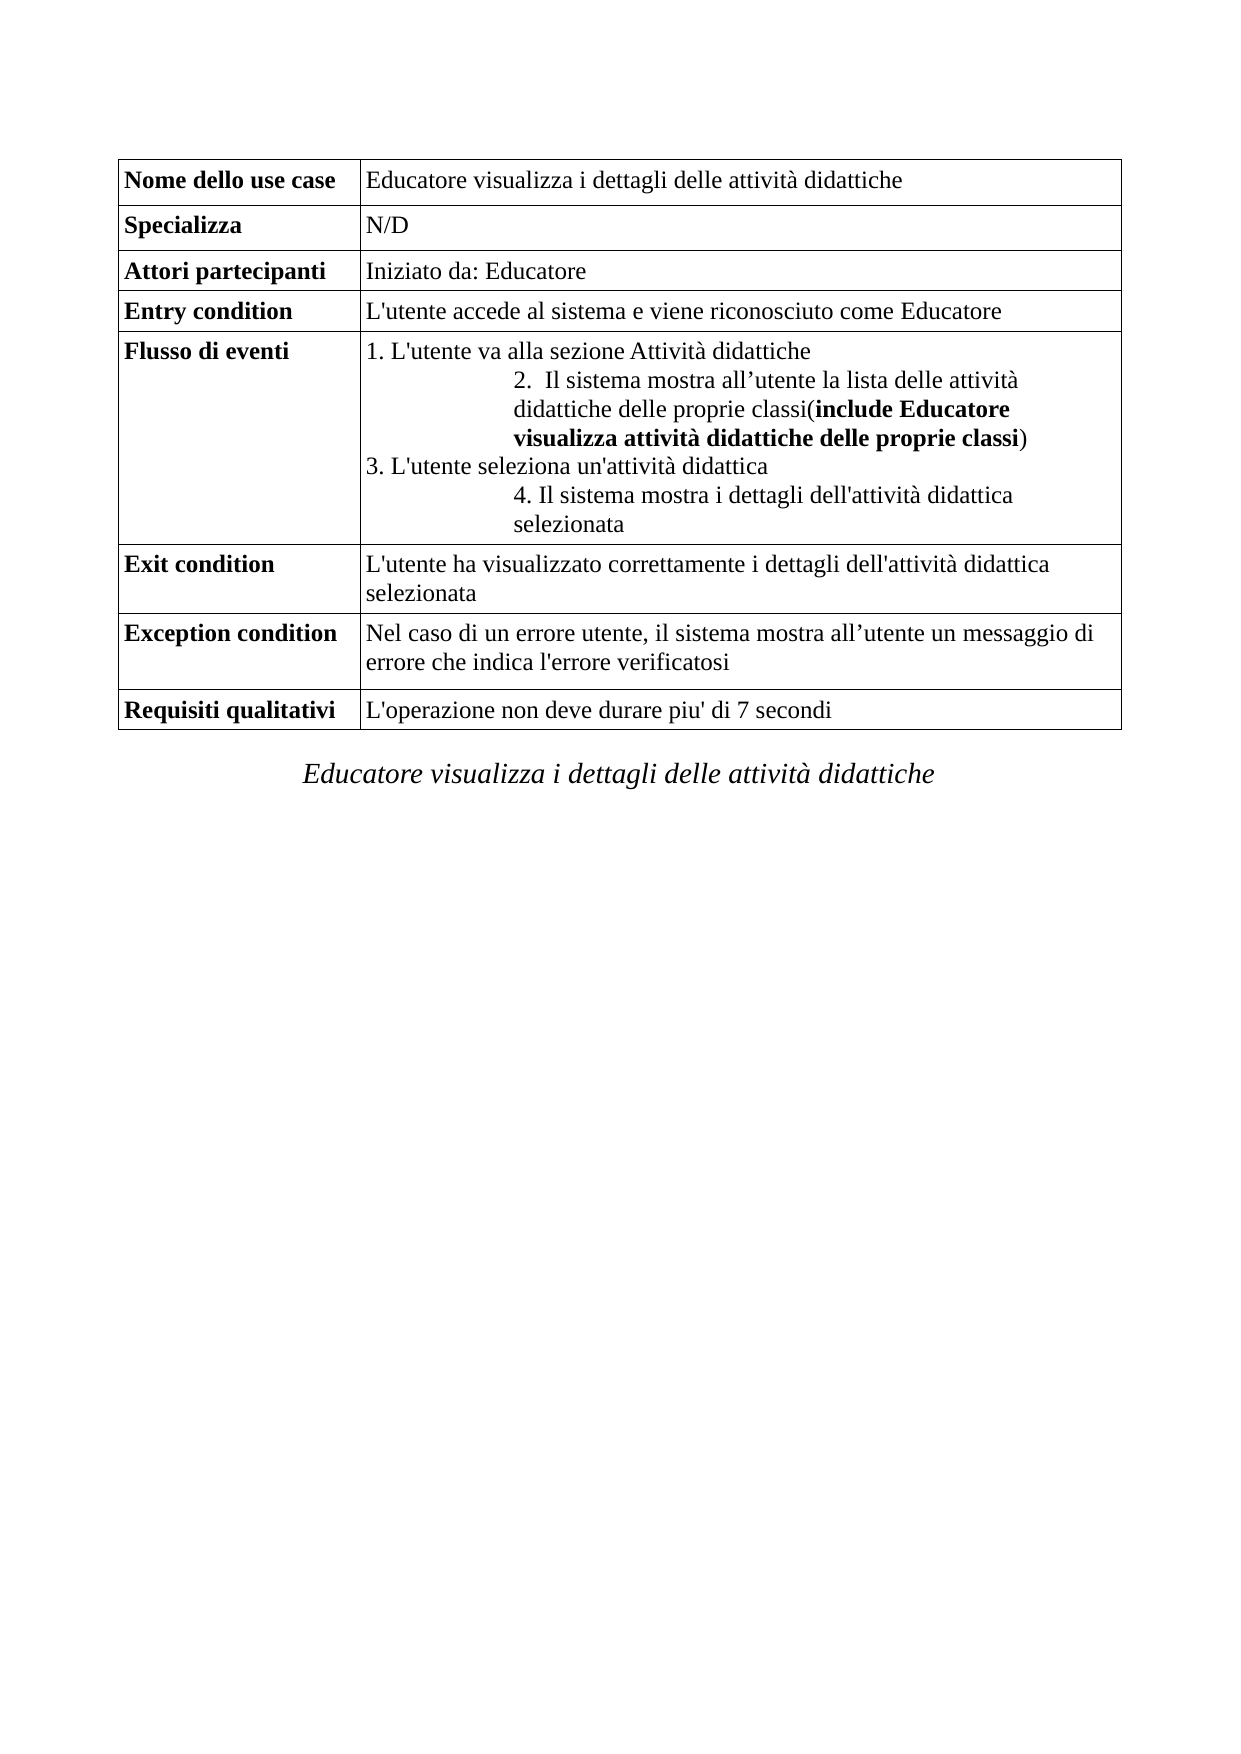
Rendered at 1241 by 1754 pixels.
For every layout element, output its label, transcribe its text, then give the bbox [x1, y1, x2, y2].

table_cell Iniziato da: Educatore [361, 251, 1121, 290]
table_header Nome dello use case [119, 160, 360, 205]
table_cell N/D [361, 206, 1121, 250]
table_cell Exception condition [119, 614, 360, 689]
table_cell L'operazione non deve durare piu' di 7 secondi [361, 690, 1121, 729]
text Educatore visualizza i dettagli delle attività didattiche [118, 756, 1122, 789]
table_cell Exit condition [119, 545, 360, 612]
table_cell L'utente va alla sezione Attività didattiche Il sistema mostra all’utente la lista delle attività didattiche delle proprie classi(include Educatore visualizza attività didattiche delle proprie classi) L'utente seleziona un'attività didattica Il sistema mostra i dettagli dell'attività didattica selezionata [361, 332, 1121, 543]
table_cell Flusso di eventi [119, 332, 360, 543]
table_cell Requisiti qualitativi [119, 690, 360, 729]
table_cell Specializza [119, 206, 360, 250]
table_cell L'utente accede al sistema e viene riconosciuto come Educatore [361, 291, 1121, 331]
table_cell L'utente ha visualizzato correttamente i dettagli dell'attività didattica selezionata [361, 545, 1121, 612]
table_cell Attori partecipanti [119, 251, 360, 290]
table_cell Nel caso di un errore utente, il sistema mostra all’utente un messaggio di errore che indica l'errore verificatosi [361, 614, 1121, 689]
table_cell Entry condition [119, 291, 360, 331]
table_header Educatore visualizza i dettagli delle attività didattiche [361, 160, 1121, 205]
